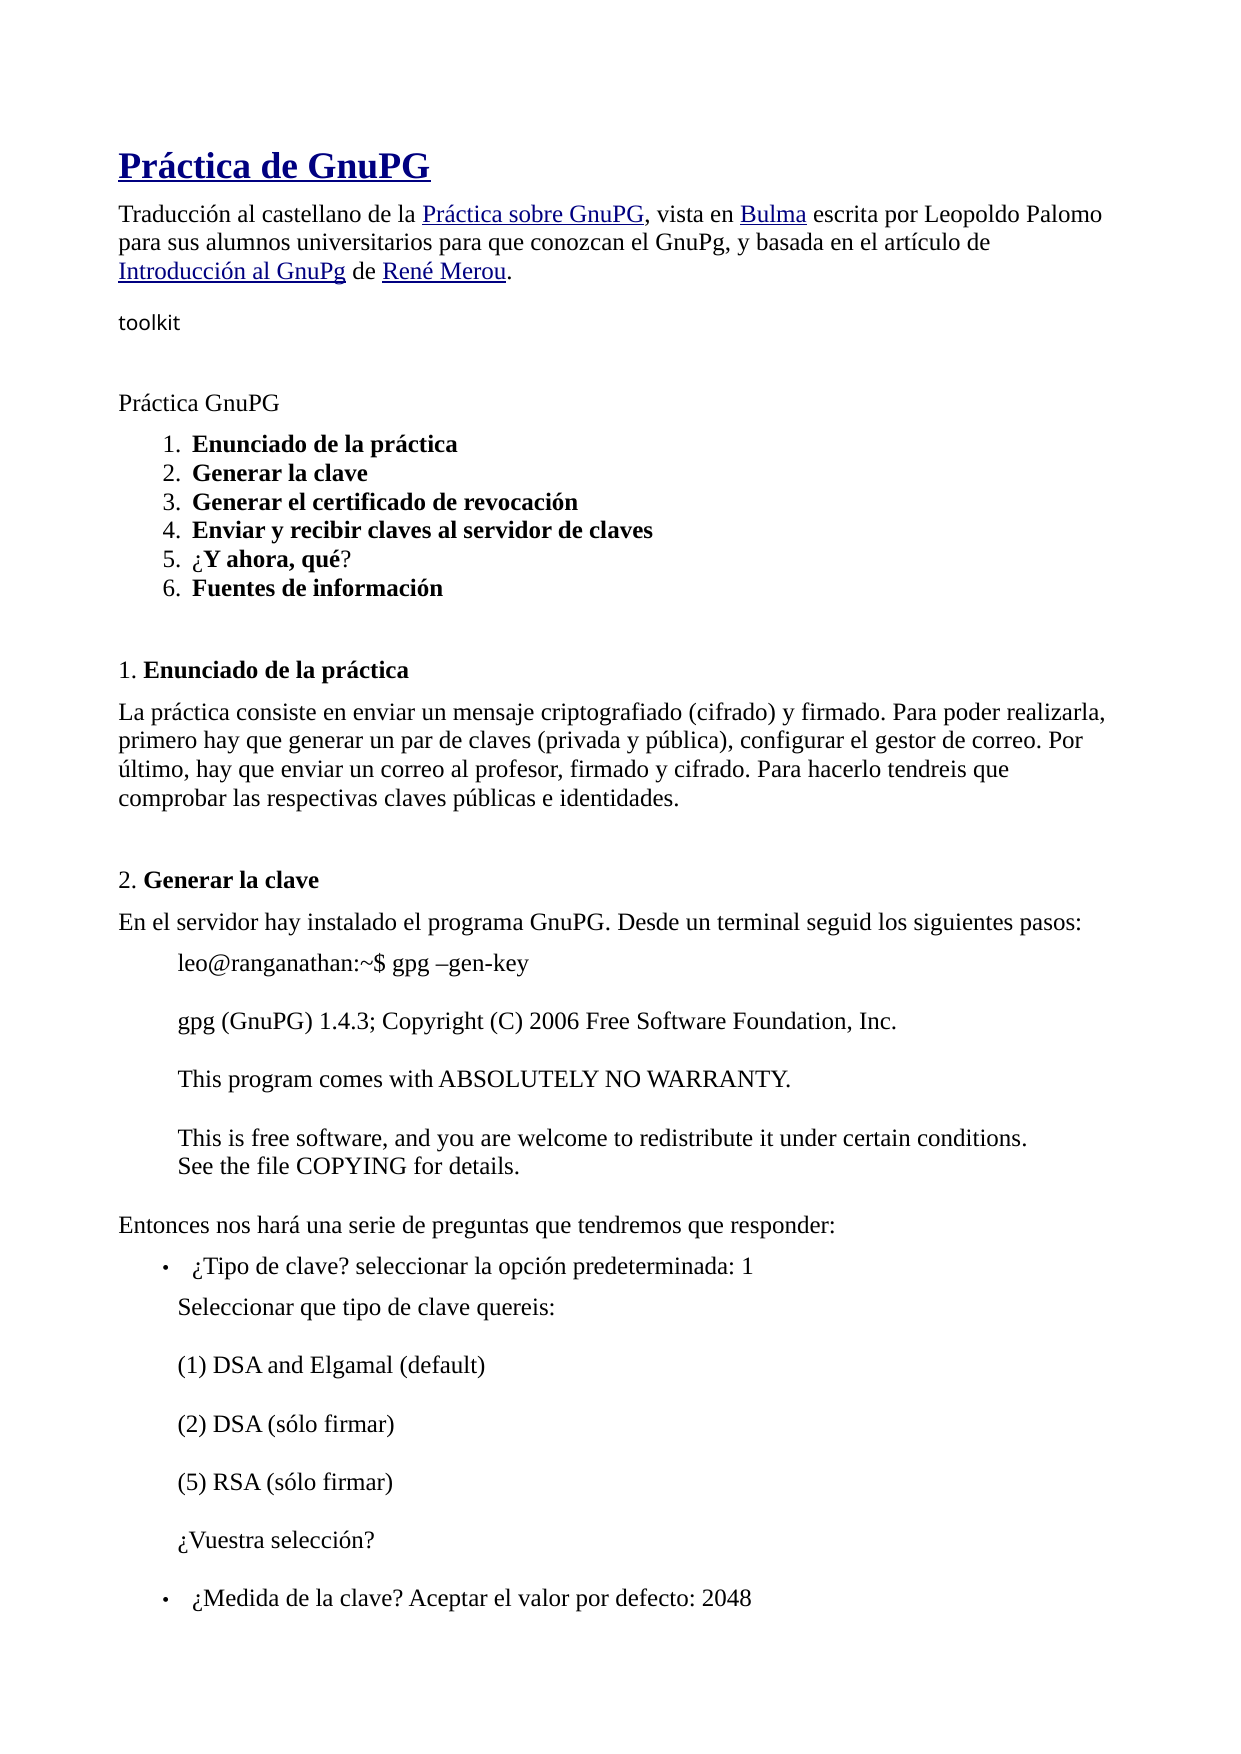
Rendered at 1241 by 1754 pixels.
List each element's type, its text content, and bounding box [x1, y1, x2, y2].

text (5) RSA (sólo firmar) [177, 1467, 1063, 1496]
text En el servidor hay instalado el programa GnuPG. Desde un terminal seguid los siguientes pasos: [118, 907, 1122, 936]
list ¿Y ahora, qué? [162, 544, 1122, 573]
text This is free software, and you are welcome to redistribute it under certain conditions. See the file COPYING for details. [177, 1123, 1063, 1180]
text 1. Enunciado de la práctica [118, 656, 1122, 684]
text 2. Generar la clave [118, 866, 1122, 894]
list ¿Medida de la clave? Aceptar el valor por defecto: 2048 [162, 1583, 1122, 1612]
text toolkit [118, 308, 1122, 336]
list Generar la clave [162, 458, 1122, 487]
text gpg (GnuPG) 1.4.3; Copyright (C) 2006 Free Software Foundation, Inc. [177, 1006, 1063, 1035]
list Enunciado de la práctica [162, 429, 1122, 458]
text La práctica consiste en enviar un mensaje criptografiado (cifrado) y firmado. Para poder realizarla, primero hay que generar un par de claves (privada y pública), configurar el gestor de correo. Por último, hay que enviar un correo al profesor, firmado y cifrado. Para hacerlo tendreis que comprobar las respectivas claves públicas e identidades. [118, 697, 1122, 812]
text (2) DSA (sólo firmar) [177, 1409, 1063, 1437]
list ¿Tipo de clave? seleccionar la opción predeterminada: 1 [162, 1251, 1122, 1280]
text leo@ranganathan:~$ gpg –gen-key [177, 948, 1063, 977]
text (1) DSA and Elgamal (default) [177, 1350, 1063, 1379]
text Traducción al castellano de la Práctica sobre GnuPG, vista en Bulma escrita por Leopoldo Palomo para sus alumnos universitarios para que conozcan el GnuPg, y basada en el artículo de Introducción al GnuPg de René Merou. [118, 199, 1122, 285]
text Práctica GnuPG [118, 388, 1122, 417]
list Generar el certificado de revocación [162, 487, 1122, 516]
list Enviar y recibir claves al servidor de claves [162, 516, 1122, 544]
list Fuentes de información [162, 573, 1122, 602]
subtitle Práctica de GnuPG [118, 143, 1122, 186]
text This program comes with ABSOLUTELY NO WARRANTY. [177, 1064, 1063, 1093]
text ¿Vuestra selección? [177, 1525, 1063, 1554]
text Entonces nos hará una serie de preguntas que tendremos que responder: [118, 1210, 1122, 1238]
text Seleccionar que tipo de clave quereis: [177, 1292, 1063, 1321]
